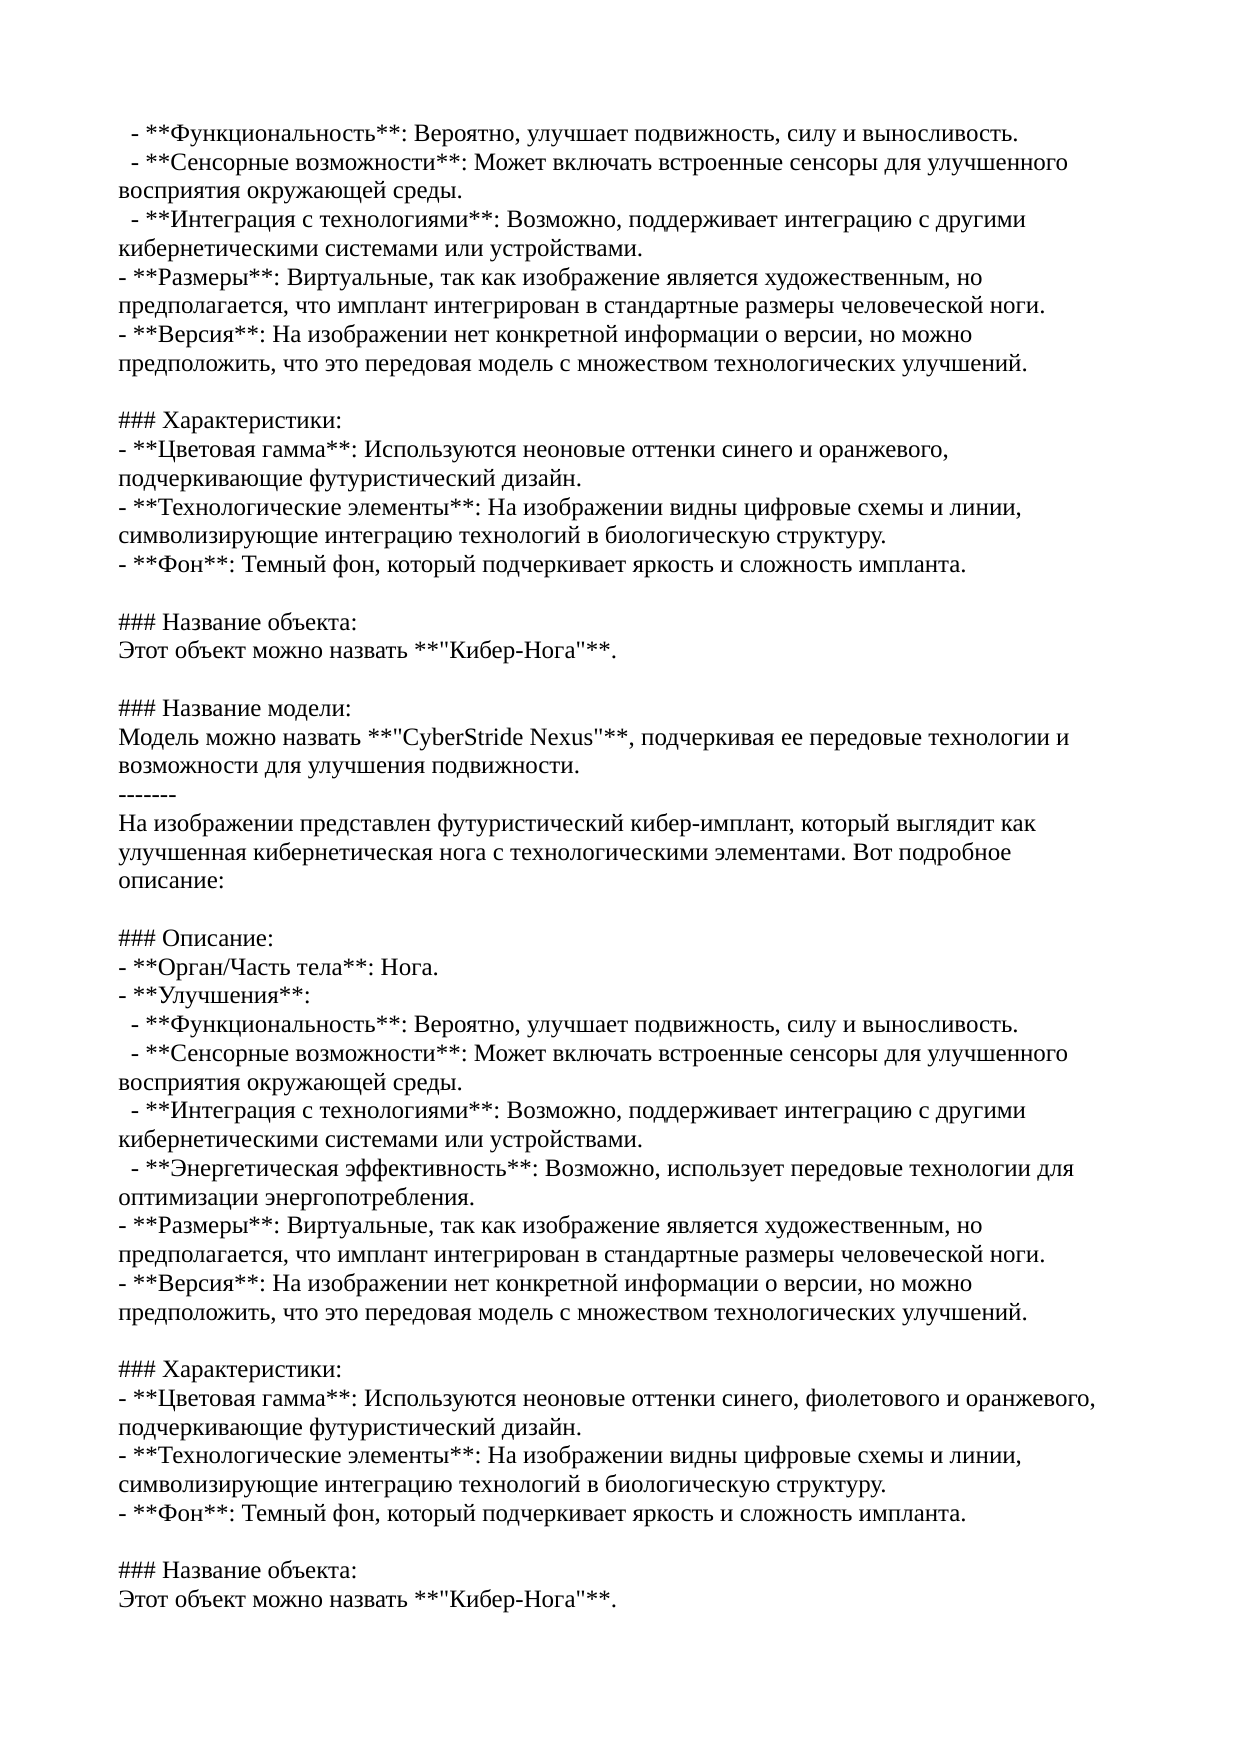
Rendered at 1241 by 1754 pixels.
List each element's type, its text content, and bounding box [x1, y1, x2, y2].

text - **Функциональность**: Вероятно, улучшает подвижность, силу и выносливость. [118, 118, 1122, 147]
text Этот объект можно назвать **"Кибер-Нога"**. [118, 1584, 1122, 1613]
text - **Цветовая гамма**: Используются неоновые оттенки синего, фиолетового и оранжевого, подчеркивающие футуристический дизайн. [118, 1383, 1122, 1441]
text - **Размеры**: Виртуальные, так как изображение является художественным, но предполагается, что имплант интегрирован в стандартные размеры человеческой ноги. [118, 262, 1122, 319]
text ### Название объекта: [118, 607, 1122, 636]
text - **Функциональность**: Вероятно, улучшает подвижность, силу и выносливость. [118, 1009, 1122, 1038]
text - **Цветовая гамма**: Используются неоновые оттенки синего и оранжевого, подчеркивающие футуристический дизайн. [118, 434, 1122, 492]
text ### Название объекта: [118, 1556, 1122, 1584]
text - **Орган/Часть тела**: Нога. [118, 952, 1122, 981]
text - **Сенсорные возможности**: Может включать встроенные сенсоры для улучшенного восприятия окружающей среды. [118, 147, 1122, 204]
text - **Технологические элементы**: На изображении видны цифровые схемы и линии, символизирующие интеграцию технологий в биологическую структуру. [118, 1441, 1122, 1498]
text ### Описание: [118, 923, 1122, 952]
text - **Версия**: На изображении нет конкретной информации о версии, но можно предположить, что это передовая модель с множеством технологических улучшений. [118, 1268, 1122, 1326]
text Модель можно назвать **"CyberStride Nexus"**, подчеркивая ее передовые технологии и возможности для улучшения подвижности. [118, 722, 1122, 779]
text Этот объект можно назвать **"Кибер-Нога"**. [118, 636, 1122, 664]
text - **Фон**: Темный фон, который подчеркивает яркость и сложность импланта. [118, 549, 1122, 578]
text - **Сенсорные возможности**: Может включать встроенные сенсоры для улучшенного восприятия окружающей среды. [118, 1038, 1122, 1096]
text - **Улучшения**: [118, 981, 1122, 1009]
text На изображении представлен футуристический кибер-имплант, который выглядит как улучшенная кибернетическая нога с технологическими элементами. Вот подробное описание: [118, 808, 1122, 894]
text ### Характеристики: [118, 1354, 1122, 1383]
text - **Технологические элементы**: На изображении видны цифровые схемы и линии, символизирующие интеграцию технологий в биологическую структуру. [118, 492, 1122, 549]
text ### Название модели: [118, 693, 1122, 722]
text - **Интеграция с технологиями**: Возможно, поддерживает интеграцию с другими кибернетическими системами или устройствами. [118, 1096, 1122, 1153]
text - **Версия**: На изображении нет конкретной информации о версии, но можно предположить, что это передовая модель с множеством технологических улучшений. [118, 319, 1122, 377]
text ### Характеристики: [118, 406, 1122, 434]
text ------- [118, 779, 1122, 808]
text - **Интеграция с технологиями**: Возможно, поддерживает интеграцию с другими кибернетическими системами или устройствами. [118, 204, 1122, 262]
text - **Размеры**: Виртуальные, так как изображение является художественным, но предполагается, что имплант интегрирован в стандартные размеры человеческой ноги. [118, 1211, 1122, 1268]
text - **Энергетическая эффективность**: Возможно, использует передовые технологии для оптимизации энергопотребления. [118, 1153, 1122, 1211]
text - **Фон**: Темный фон, который подчеркивает яркость и сложность импланта. [118, 1498, 1122, 1527]
